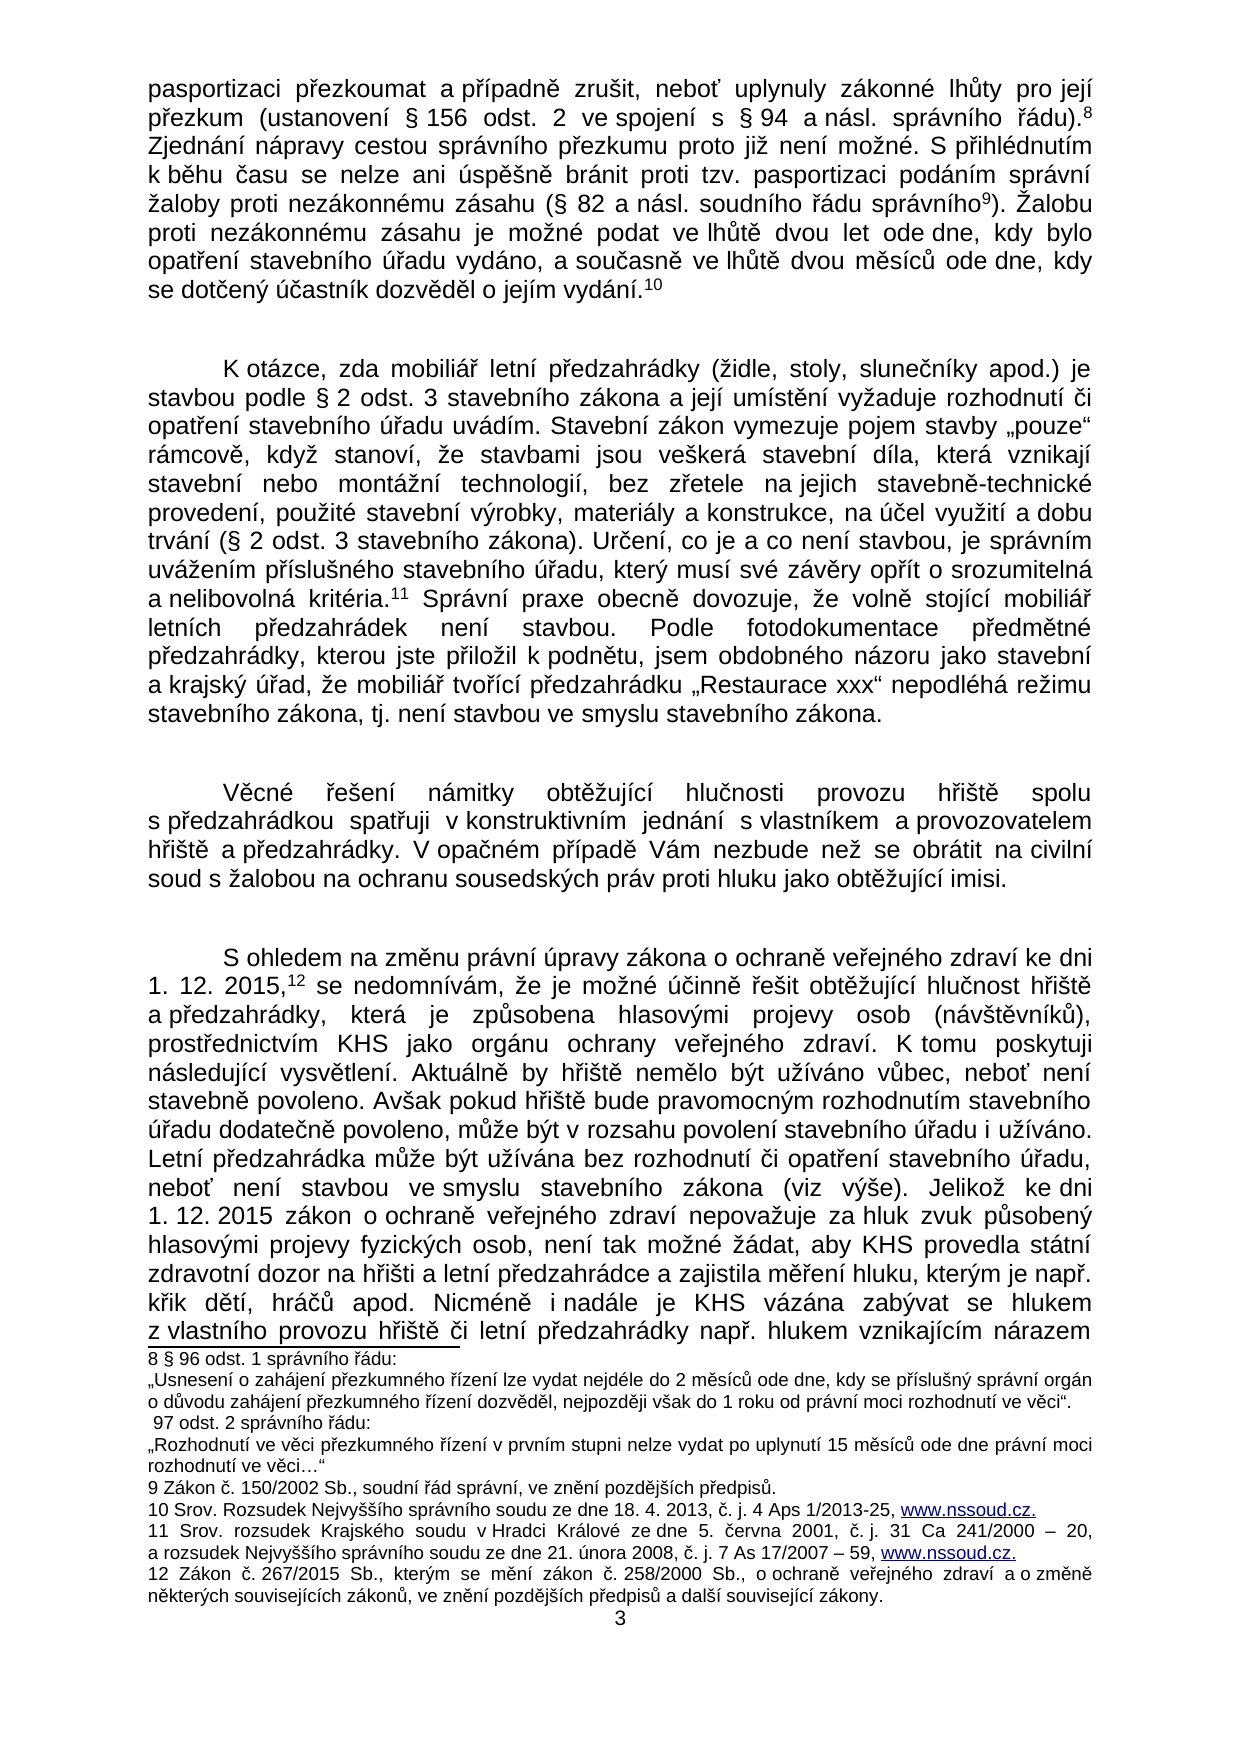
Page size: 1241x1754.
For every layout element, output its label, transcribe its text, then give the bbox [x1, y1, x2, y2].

text „Rozhodnutí ve věci přezkumného řízení v prvním stupni nelze vydat po uplynutí 15 měsíců ode dne právní moci rozhodnutí ve věci…“ [148, 1434, 1092, 1477]
text S ohledem na změnu právní úpravy zákona o ochraně veřejného zdraví ke dni 1. 12. 2015, se nedomnívám, že je možné účinně řešit obtěžující hlučnost hřiště a předzahrádky, která je způsobena hlasovými projevy osob (návštěvníků), prostřednictvím KHS jako orgánu ochrany veřejného zdraví. K tomu poskytuji následující vysvětlení. Aktuálně by hřiště nemělo být užíváno vůbec, neboť není stavebně povoleno. Avšak pokud hřiště bude pravomocným rozhodnutím stavebního úřadu dodatečně povoleno, může být v rozsahu povolení stavebního úřadu i užíváno. Letní předzahrádka může být užívána bez rozhodnutí či opatření stavebního úřadu, neboť není stavbou ve smyslu stavebního zákona (viz výše). Jelikož ke dni 1. 12. 2015 zákon o ochraně veřejného zdraví nepovažuje za hluk zvuk působený hlasovými projevy fyzických osob, není tak možné žádat, aby KHS provedla státní zdravotní dozor na hřišti a letní předzahrádce a zajistila měření hluku, kterým je např. křik dětí, hráčů apod. Nicméně i nadále je KHS vázána zabývat se hlukem z vlastního provozu hřiště či letní předzahrádky např. hlukem vznikajícím nárazem [148, 943, 1092, 1345]
text „Usnesení o zahájení přezkumného řízení lze vydat nejdéle do 2 měsíců ode dne, kdy se příslušný správní orgán o důvodu zahájení přezkumného řízení dozvěděl, nejpozději však do 1 roku od právní moci rozhodnutí ve věci“. [148, 1369, 1092, 1412]
text Věcné řešení námitky obtěžující hlučnosti provozu hřiště spolu s předzahrádkou spatřuji v konstruktivním jednání s vlastníkem a provozovatelem hřiště a předzahrádky. V opačném případě Vám nezbude než se obrátit na civilní soud s žalobou na ochranu sousedských práv proti hluku jako obtěžující imisi. [148, 778, 1092, 893]
text pasportizaci přezkoumat a případně zrušit, neboť uplynuly zákonné lhůty pro její přezkum (ustanovení § 156 odst. 2 ve spojení s § 94 a násl. správního řádu). Zjednání nápravy cestou správního přezkumu proto již není možné. S přihlédnutím k běhu času se nelze ani úspěšně bránit proti tzv. pasportizaci podáním správní žaloby proti nezákonnému zásahu (§ 82 a násl. soudního řádu správního). Žalobu proti nezákonnému zásahu je možné podat ve lhůtě dvou let ode dne, kdy bylo opatření stavebního úřadu vydáno, a současně ve lhůtě dvou měsíců ode dne, kdy se dotčený účastník dozvěděl o jejím vydání. [148, 74, 1092, 304]
text Zákon č. 267/2015 Sb., kterým se mění zákon č. 258/2000 Sb., o ochraně veřejného zdraví a o změně některých souvisejících zákonů, ve znění pozdějších předpisů a další související zákony. [148, 1563, 1092, 1606]
text K otázce, zda mobiliář letní předzahrádky (židle, stoly, slunečníky apod.) je stavbou podle § 2 odst. 3 stavebního zákona a její umístění vyžaduje rozhodnutí či opatření stavebního úřadu uvádím. Stavební zákon vymezuje pojem stavby „pouze“ rámcově, když stanoví, že stavbami jsou veškerá stavební díla, která vznikají stavební nebo montážní technologií, bez zřetele na jejich stavebně-technické provedení, použité stavební výrobky, materiály a konstrukce, na účel využití a dobu trvání (§ 2 odst. 3 stavebního zákona). Určení, co je a co není stavbou, je správním uvážením příslušného stavebního úřadu, který musí své závěry opřít o srozumitelná a nelibovolná kritéria. Správní praxe obecně dovozuje, že volně stojící mobiliář letních předzahrádek není stavbou. Podle fotodokumentace předmětné předzahrádky, kterou jste přiložil k podnětu, jsem obdobného názoru jako stavební a krajský úřad, že mobiliář tvořící předzahrádku „Restaurace xxx“ nepodléhá režimu stavebního zákona, tj. není stavbou ve smyslu stavebního zákona. [148, 354, 1092, 728]
text 97 odst. 2 správního řádu: [148, 1412, 1092, 1434]
text Zákon č. 150/2002 Sb., soudní řád správní, ve znění pozdějších předpisů. [148, 1477, 1092, 1498]
text Srov. Rozsudek Nejvyššího správního soudu ze dne 18. 4. 2013, č. j. 4 Aps 1/2013-25, www.nssoud.cz. [148, 1498, 1092, 1520]
text § 96 odst. 1 správního řádu: [148, 1347, 1092, 1369]
text Srov. rozsudek Krajského soudu v Hradci Králové ze dne 5. června 2001, č. j. 31 Ca 241/2000 – 20, a rozsudek Nejvyššího správního soudu ze dne 21. února 2008, č. j. 7 As 17/2007 – 59, www.nssoud.cz. [148, 1520, 1092, 1563]
